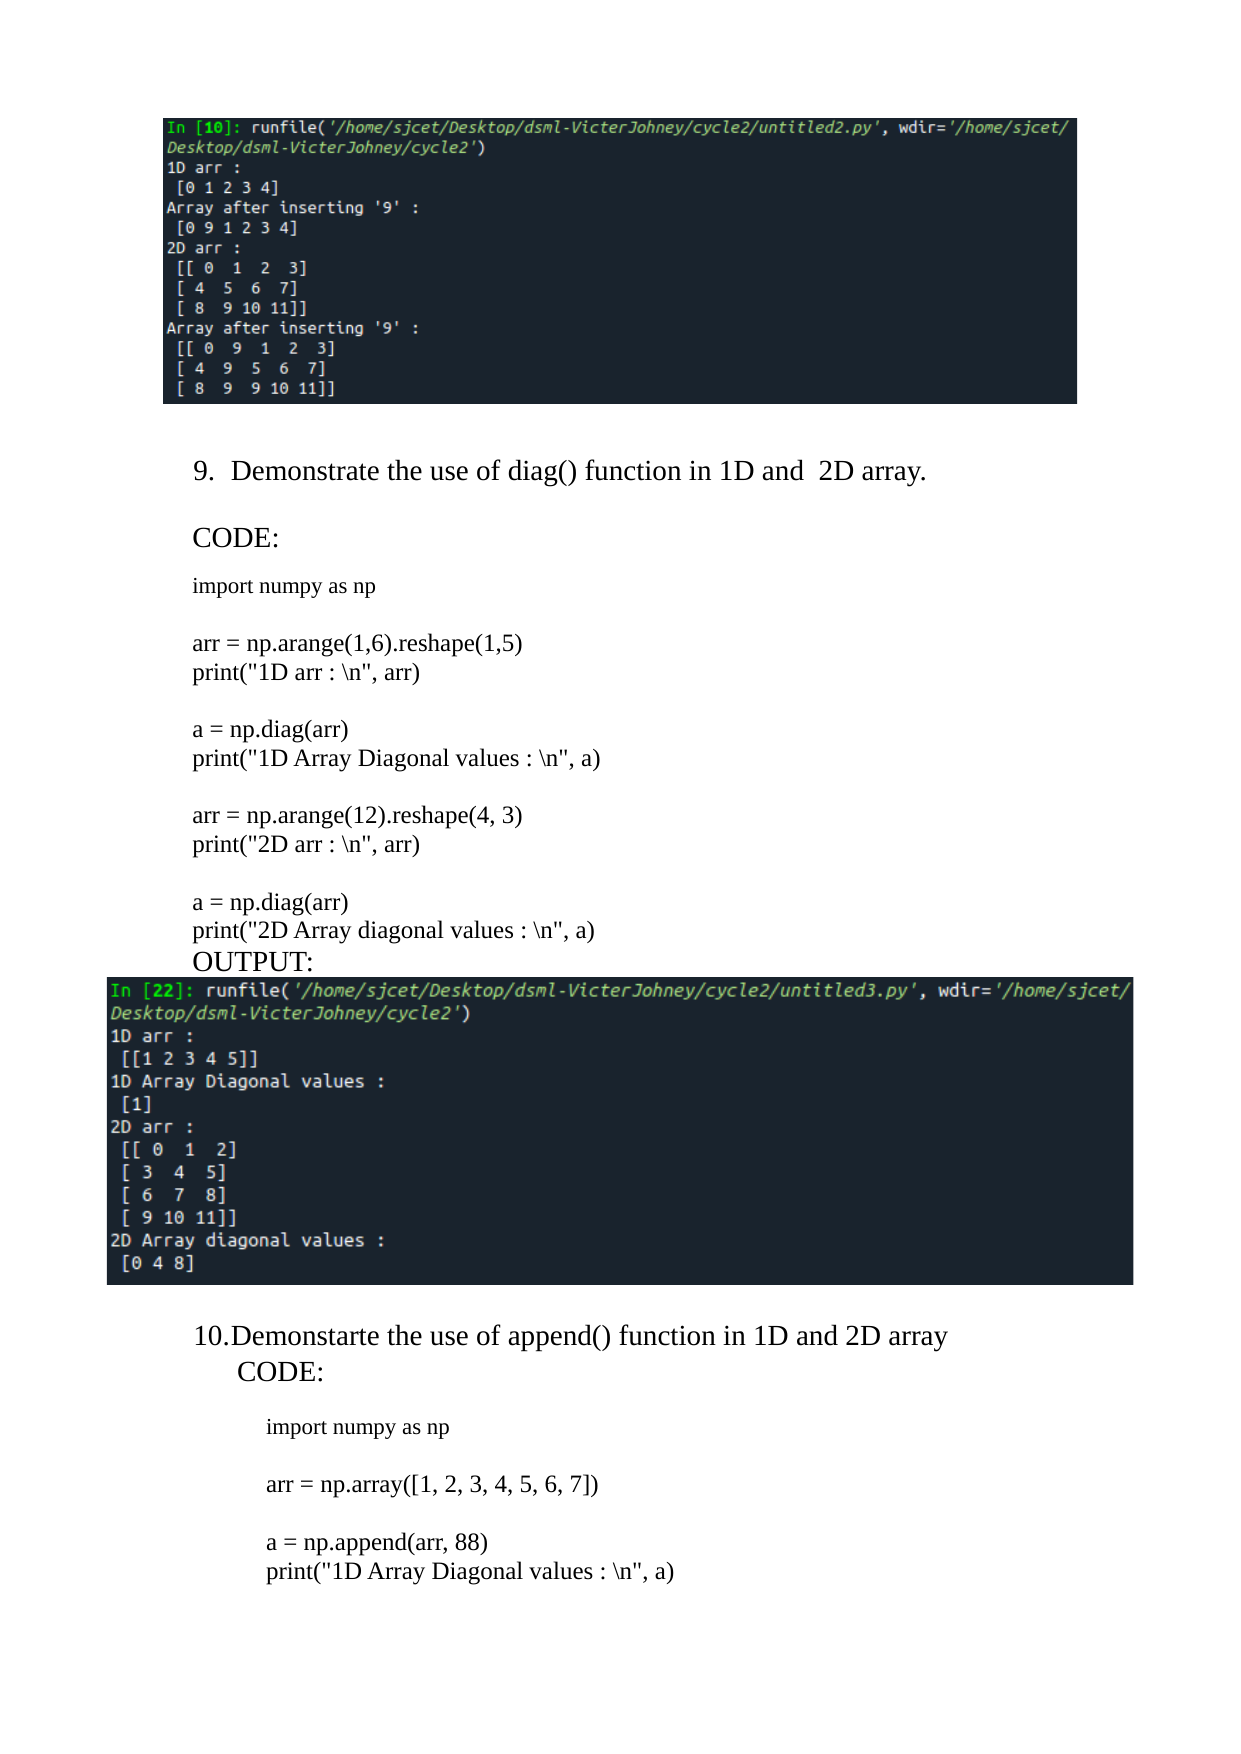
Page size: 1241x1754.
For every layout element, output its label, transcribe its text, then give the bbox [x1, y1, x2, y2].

text a = np.append(arr, 88) [118, 1527, 1122, 1556]
text arr = np.array([1, 2, 3, 4, 5, 6, 7]) [118, 1469, 1122, 1498]
text import numpy as np [118, 1407, 1122, 1441]
text print("2D arr : \n", arr) [118, 829, 1122, 858]
list Demonstarte the use of append() function in 1D and 2D array [193, 1318, 1122, 1352]
text arr = np.arange(12).reshape(4, 3) [118, 801, 1122, 829]
text a = np.diag(arr) [118, 714, 1122, 743]
list CODE: [118, 1354, 1122, 1388]
text print("1D Array Diagonal values : \n", a) [118, 1556, 1122, 1584]
text arr = np.arange(1,6).reshape(1,5) [118, 628, 1122, 657]
text print("1D arr : \n", arr) [118, 657, 1122, 686]
picture [163, 118, 1078, 404]
text a = np.diag(arr) [118, 887, 1122, 916]
text print("1D Array Diagonal values : \n", a) [118, 743, 1122, 772]
picture [106, 977, 1134, 1285]
list Demonstrate the use of diag() function in 1D and 2D array. [193, 453, 1122, 487]
text print("2D Array diagonal values : \n", a) [118, 916, 1122, 944]
list OUTPUT: [118, 944, 1122, 977]
list CODE: [118, 520, 1122, 554]
text import numpy as np [118, 571, 1122, 599]
